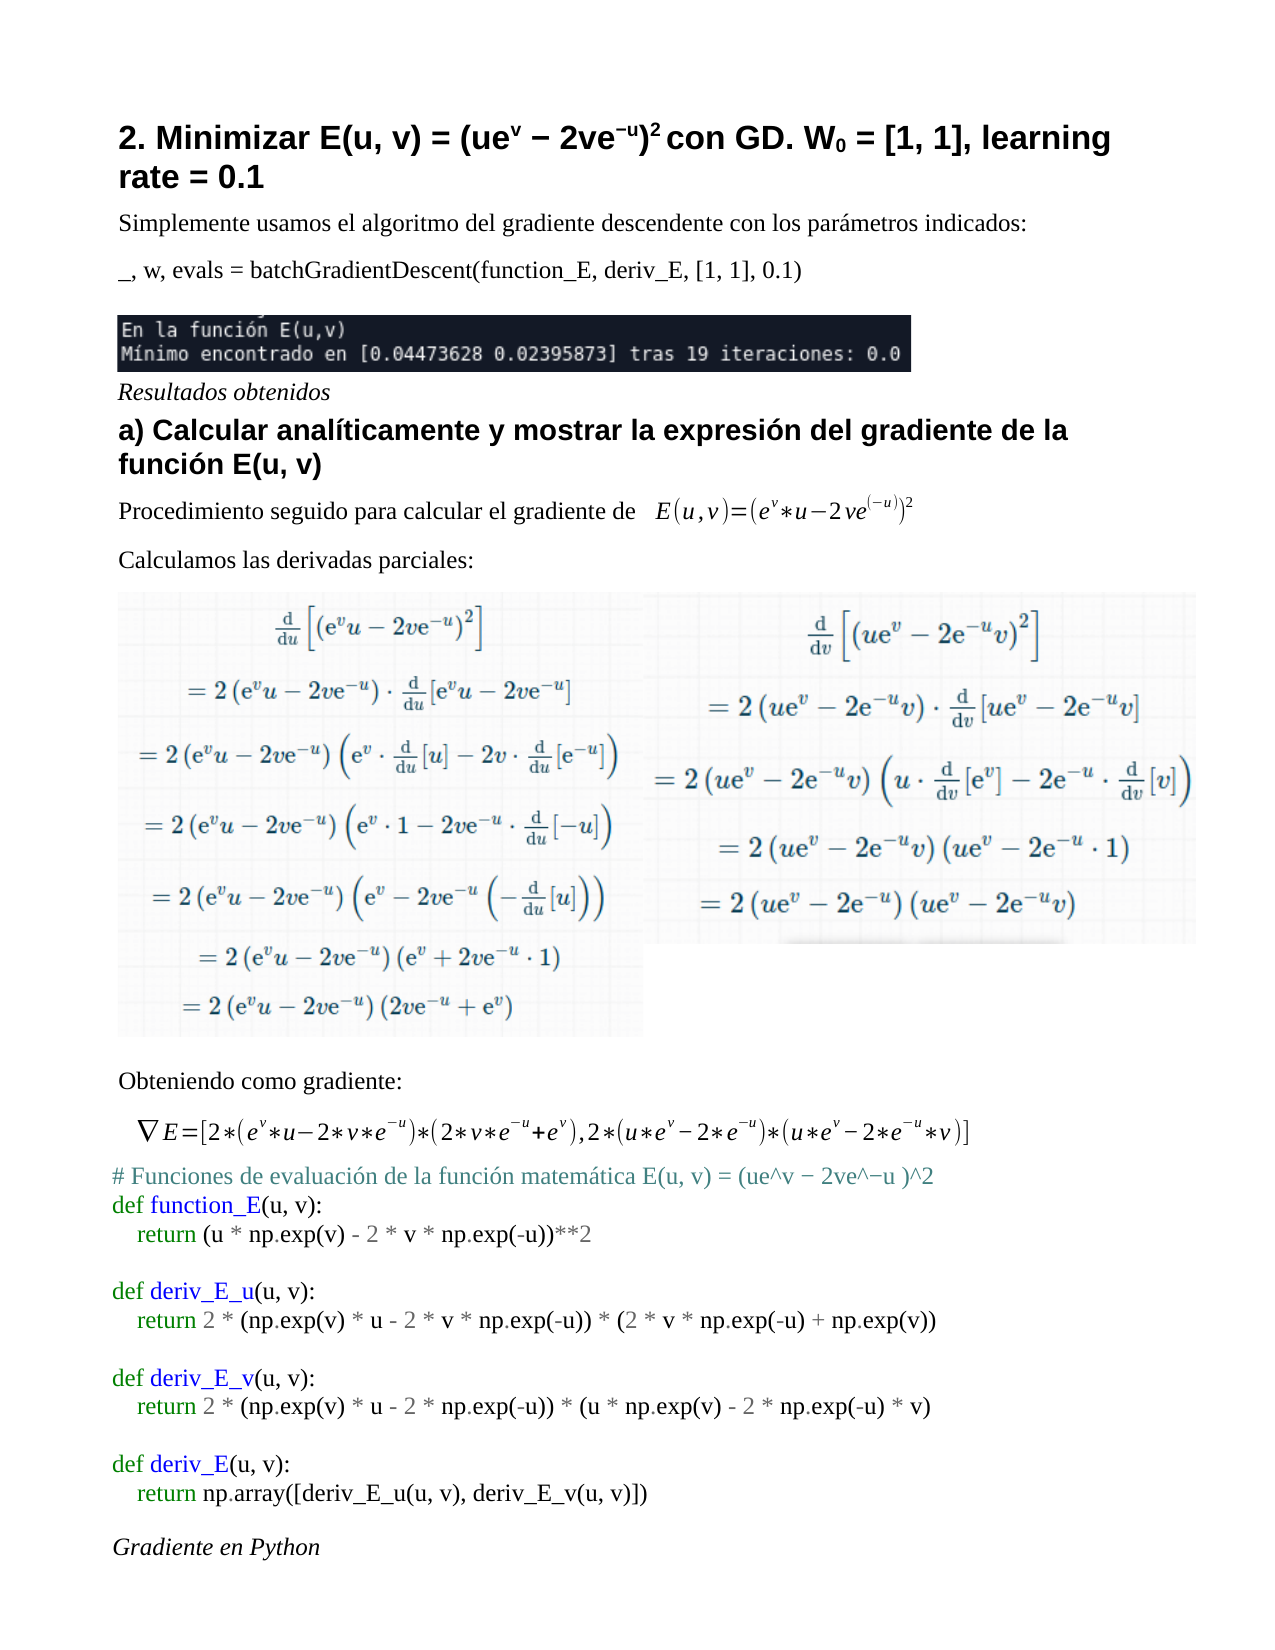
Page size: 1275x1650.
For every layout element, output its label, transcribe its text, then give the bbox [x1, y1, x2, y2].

text Calculamos las derivadas parciales: [118, 545, 1157, 574]
subtitle 2. Minimizar E(u, v) = (uev − 2ve−u)2 con GD. W0 = [1, 1], learning rate = 0.1 [118, 118, 1157, 195]
text Obteniendo como gradiente: [118, 1066, 1157, 1095]
picture [117, 315, 912, 372]
text Simplemente usamos el algoritmo del gradiente descendente con los parámetros indicados: [118, 208, 1157, 237]
picture [117, 592, 1196, 1037]
text Gradiente en Python [112, 1174, 1152, 1561]
text Resultados obtenidos [117, 372, 911, 406]
text _, w, evals = batchGradientDescent(function_E, deriv_E, [1, 1], 0.1) [118, 256, 1157, 284]
subtitle a) Calcular analíticamente y mostrar la expresión del gradiente de la función E(u, v) [118, 413, 1157, 480]
text Procedimiento seguido para calcular el gradiente de [118, 493, 1157, 526]
